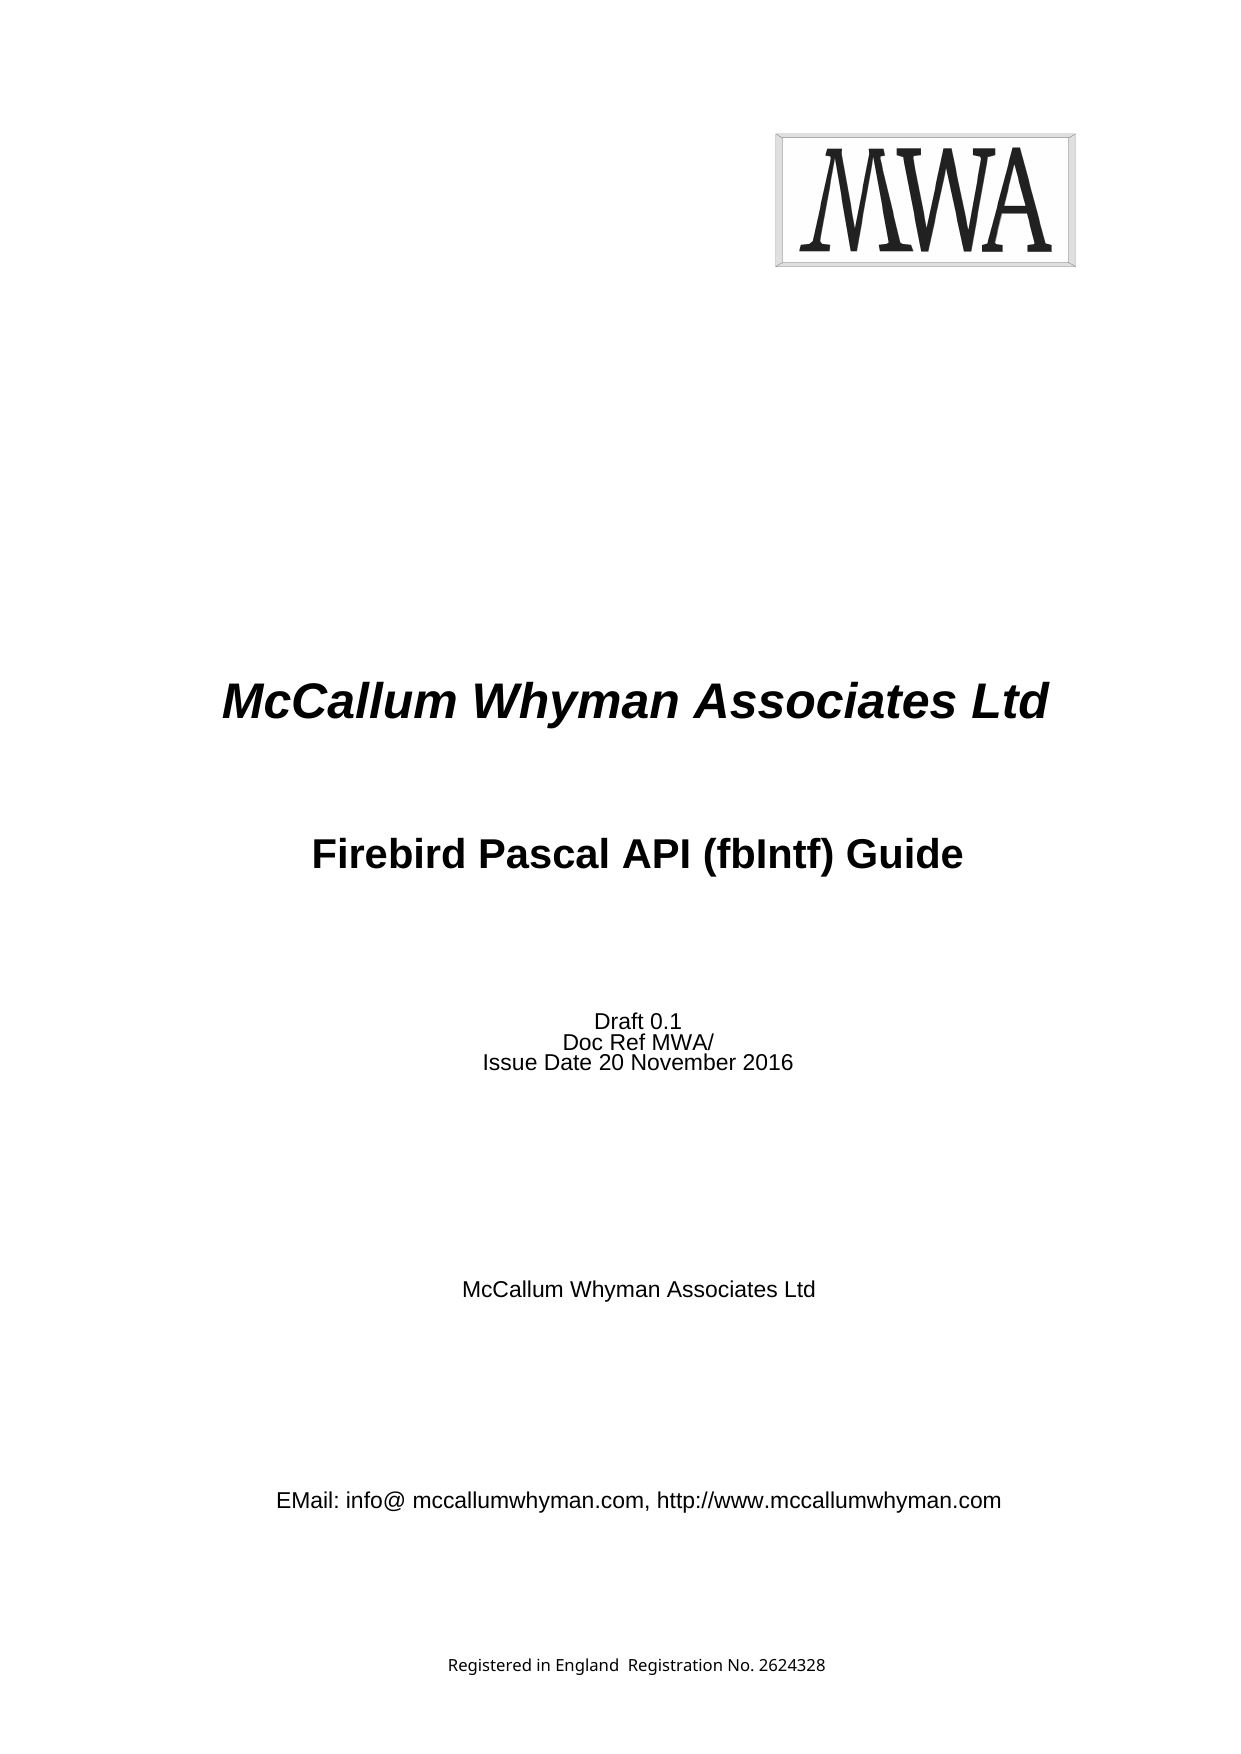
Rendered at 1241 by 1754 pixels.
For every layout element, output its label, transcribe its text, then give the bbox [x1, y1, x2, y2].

text Draft 0.1 Doc Ref MWA/ Issue Date 20 November 2016 [150, 1012, 1126, 1075]
text Firebird Pascal API (fbIntf) Guide [150, 729, 1126, 879]
text McCallum Whyman Associates Ltd [150, 679, 1126, 729]
text EMail: info@ mccallumwhyman.com, http://www.mccallumwhyman.com [150, 1487, 1128, 1514]
text McCallum Whyman Associates Ltd [150, 1276, 1128, 1303]
